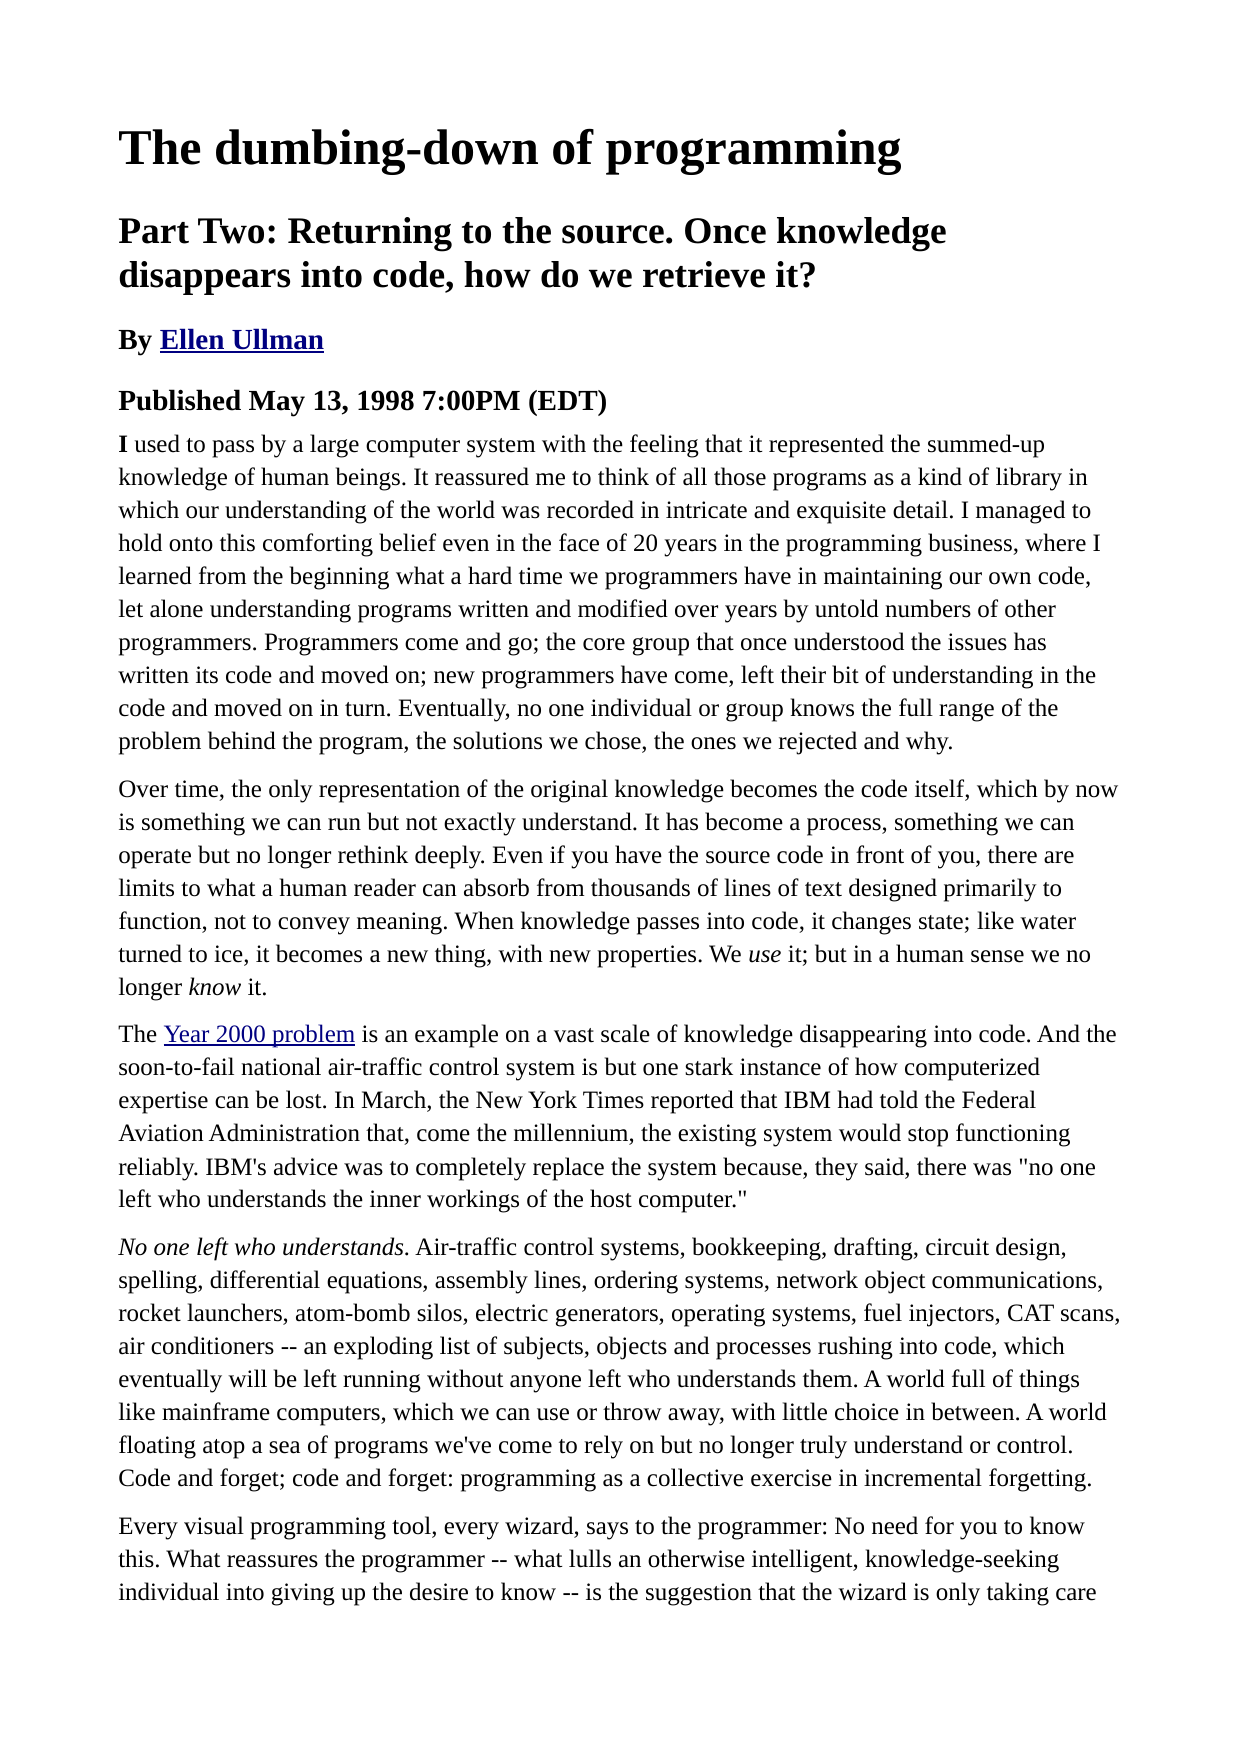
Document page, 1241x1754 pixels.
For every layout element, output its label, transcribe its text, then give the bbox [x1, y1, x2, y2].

subtitle Part Two: Returning to the source. Once knowledge disappears into code, how do we retrieve it? [118, 209, 1122, 295]
text Over time, the only representation of the original knowledge becomes the code itself, which by now is something we can run but not exactly understand. It has become a process, something we can operate but no longer rethink deeply. Even if you have the source code in front of you, there are limits to what a human reader can absorb from thousands of lines of text designed primarily to function, not to convey meaning. When knowledge passes into code, it changes state; like water turned to ice, it becomes a new thing, with new properties. We use it; but in a human sense we no longer know it. [118, 774, 1122, 1001]
text The Year 2000 problem is an example on a vast scale of knowledge disappearing into code. And the soon-to-fail national air-traffic control system is but one stark instance of how computerized expertise can be lost. In March, the New York Times reported that IBM had told the Federal Aviation Administration that, come the millennium, the existing system would stop functioning reliably. IBM's advice was to completely replace the system because, they said, there was "no one left who understands the inner workings of the host computer." [118, 1019, 1122, 1213]
subtitle The dumbing-down of programming [118, 118, 1122, 176]
text No one left who understands. Air-traffic control systems, bookkeeping, drafting, circuit design, spelling, differential equations, assembly lines, ordering systems, network object communications, rocket launchers, atom-bomb silos, electric generators, operating systems, fuel injectors, CAT scans, air conditioners -- an exploding list of subjects, objects and processes rushing into code, which eventually will be left running without anyone left who understands them. A world full of things like mainframe computers, which we can use or throw away, with little choice in between. A world floating atop a sea of programs we've come to rely on but no longer truly understand or control. Code and forget; code and forget: programming as a collective exercise in incremental forgetting. [118, 1232, 1122, 1492]
text I used to pass by a large computer system with the feeling that it represented the summed-up knowledge of human beings. It reassured me to think of all those programs as a kind of library in which our understanding of the world was recorded in intricate and exquisite detail. I managed to hold onto this comforting belief even in the face of 20 years in the programming business, where I learned from the beginning what a hard time we programmers have in maintaining our own code, let alone understanding programs written and modified over years by untold numbers of other programmers. Programmers come and go; the core group that once understood the issues has written its code and moved on; new programmers have come, left their bit of understanding in the code and moved on in turn. Eventually, no one individual or group knows the full range of the problem behind the program, the solutions we chose, the ones we rejected and why. [118, 429, 1122, 755]
subtitle Published May 13, 1998 7:00PM (EDT) [118, 383, 1122, 416]
text Every visual programming tool, every wizard, says to the programmer: No need for you to know this. What reassures the programmer -- what lulls an otherwise intelligent, knowledge-seeking individual into giving up the desire to know -- is the suggestion that the wizard is only taking care [118, 1511, 1122, 1606]
subtitle By Ellen Ullman [118, 322, 1122, 356]
